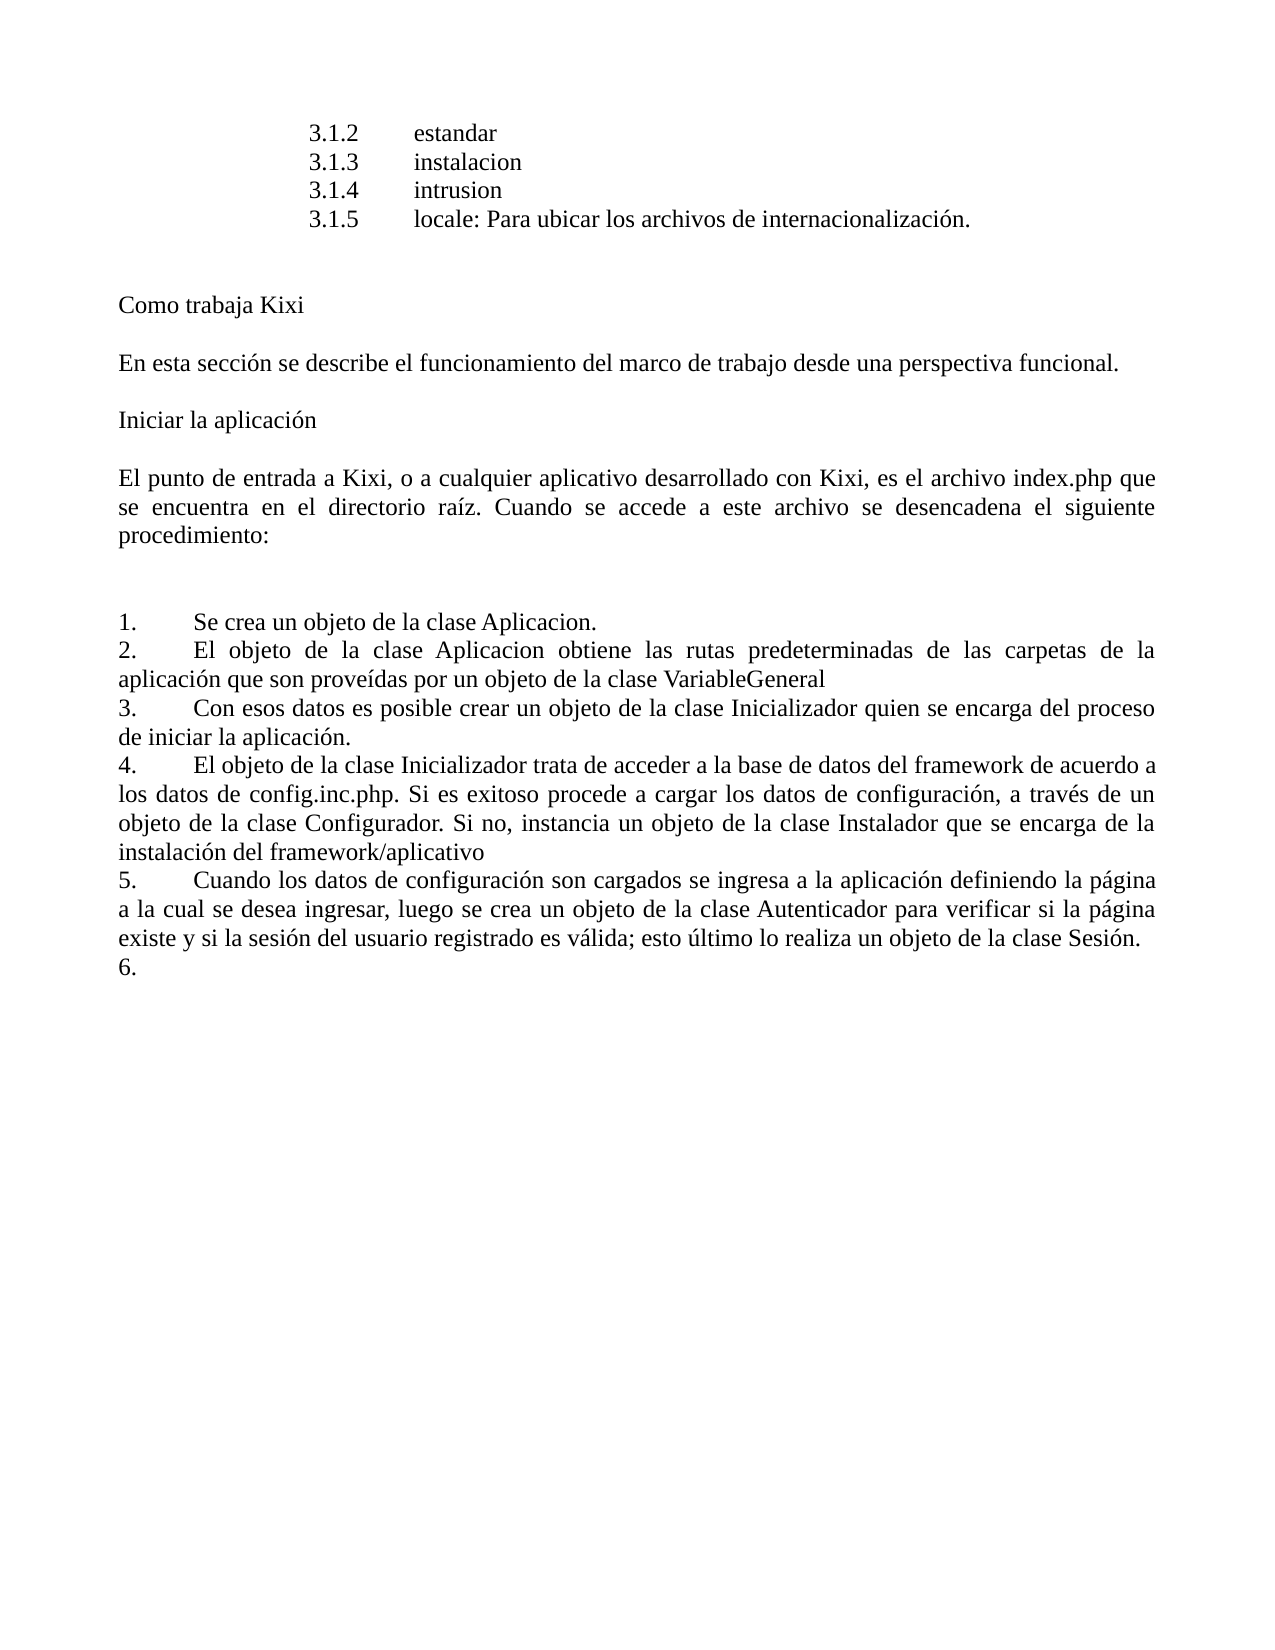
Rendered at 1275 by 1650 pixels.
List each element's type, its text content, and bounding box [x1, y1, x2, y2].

text Como trabaja Kixi [118, 291, 1157, 319]
list locale: Para ubicar los archivos de internacionalización. [302, 204, 1157, 233]
list intrusion [302, 176, 1157, 204]
list El objeto de la clase Inicializador trata de acceder a la base de datos del framework de acuerdo a los datos de config.inc.php. Si es exitoso procede a cargar los datos de configuración, a través de un objeto de la clase Configurador. Si no, instancia un objeto de la clase Instalador que se encarga de la instalación del framework/aplicativo [118, 751, 1157, 866]
text Iniciar la aplicación [118, 406, 1157, 434]
list estandar [302, 118, 1157, 147]
list Con esos datos es posible crear un objeto de la clase Inicializador quien se encarga del proceso de iniciar la aplicación. [118, 693, 1157, 751]
list Cuando los datos de configuración son cargados se ingresa a la aplicación definiendo la página a la cual se desea ingresar, luego se crea un objeto de la clase Autenticador para verificar si la página existe y si la sesión del usuario registrado es válida; esto último lo realiza un objeto de la clase Sesión. [118, 866, 1157, 952]
list Se crea un objeto de la clase Aplicacion. [118, 607, 1157, 636]
list El objeto de la clase Aplicacion obtiene las rutas predeterminadas de las carpetas de la aplicación que son proveídas por un objeto de la clase VariableGeneral [118, 636, 1157, 693]
text El punto de entrada a Kixi, o a cualquier aplicativo desarrollado con Kixi, es el archivo index.php que se encuentra en el directorio raíz. Cuando se accede a este archivo se desencadena el siguiente procedimiento: [118, 463, 1157, 549]
text En esta sección se describe el funcionamiento del marco de trabajo desde una perspectiva funcional. [118, 348, 1157, 377]
list instalacion [302, 147, 1157, 176]
